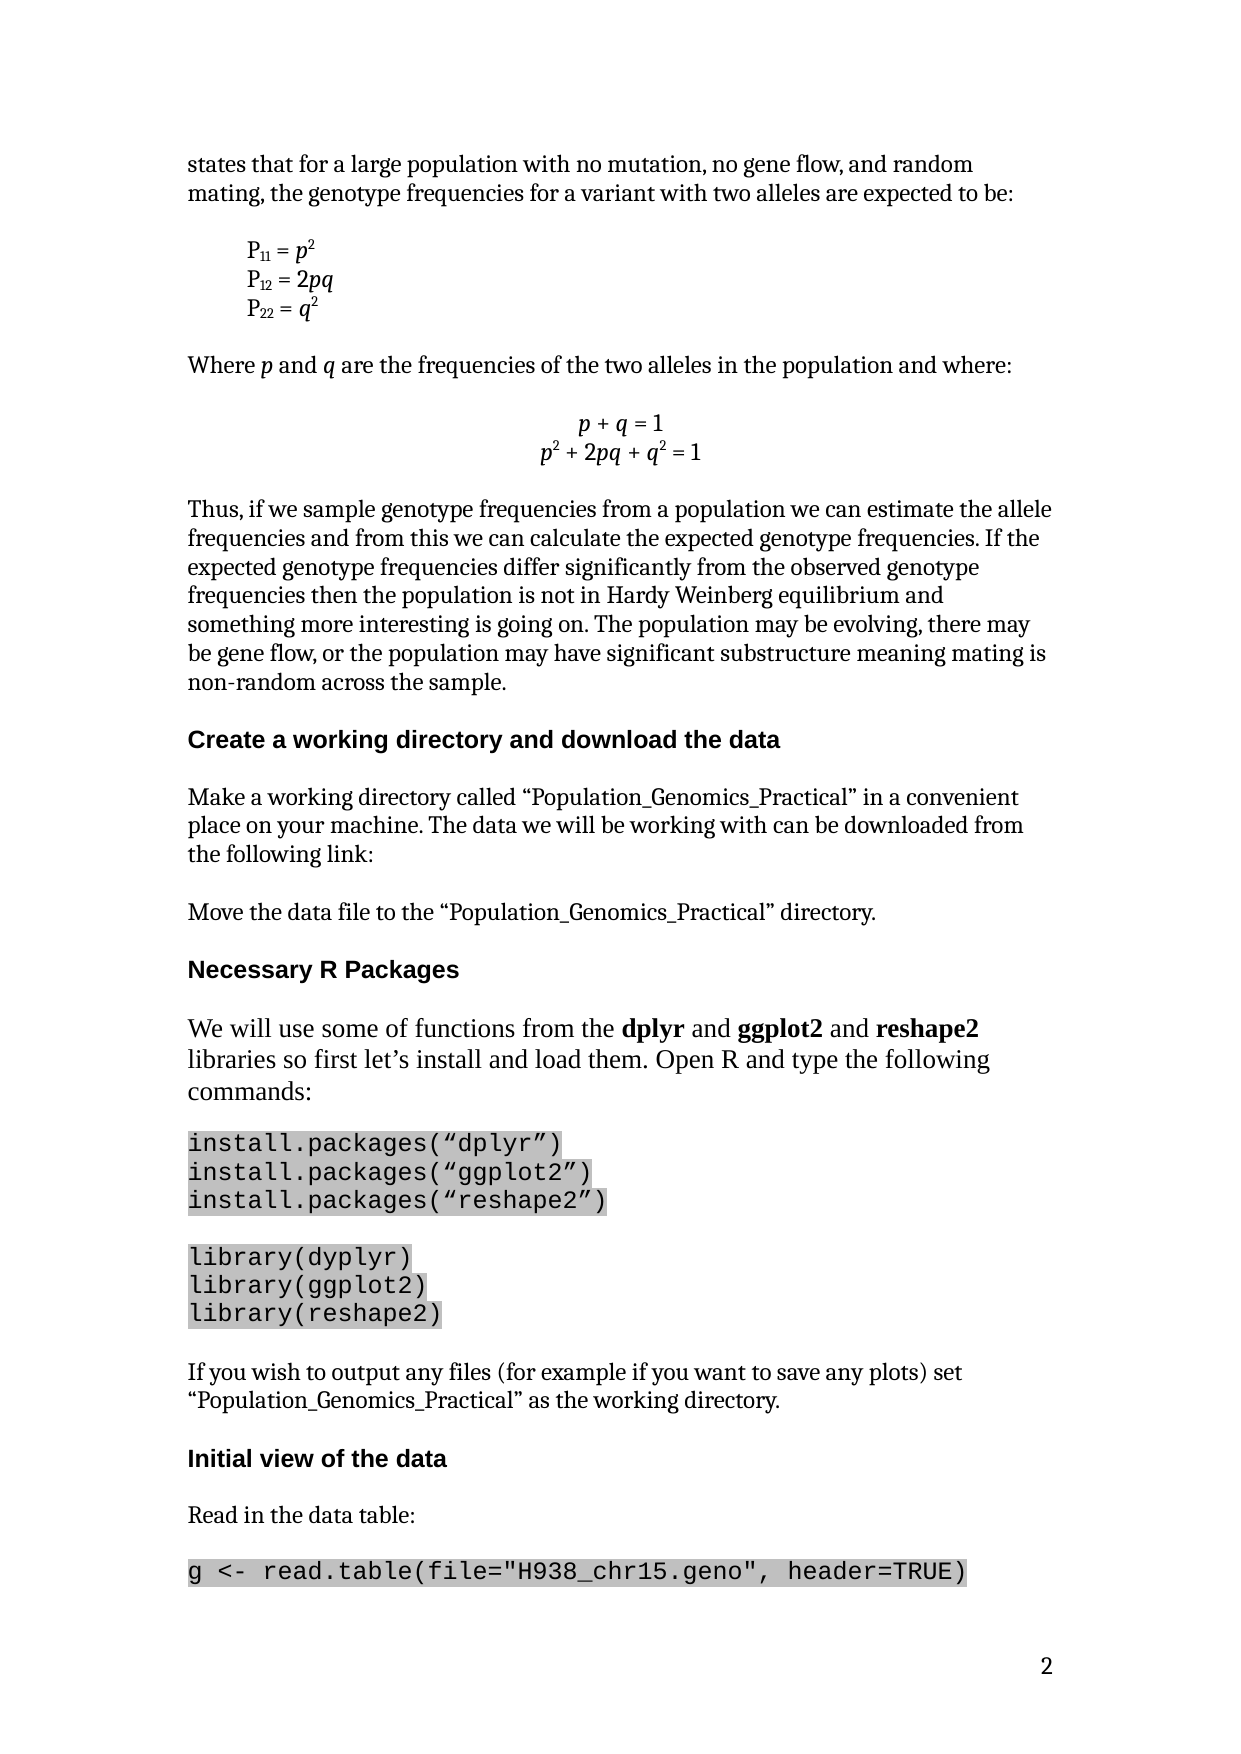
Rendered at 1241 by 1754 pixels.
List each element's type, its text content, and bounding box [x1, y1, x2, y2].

text We will use some of functions from the dplyr and ggplot2 and reshape2 libraries so first let’s install and load them. Open R and type the following commands: [187, 1012, 1053, 1106]
text P12 = 2pq [247, 265, 1053, 294]
text Create a working directory and download the data [187, 725, 1053, 754]
text Make a working directory called “Population_Genomics_Practical” in a convenient place on your machine. The data we will be working with can be downloaded from the following link: [187, 782, 1053, 869]
text Move the data file to the “Population_Genomics_Practical” directory. [187, 897, 1053, 926]
text Initial view of the data [187, 1444, 1053, 1473]
text g <- read.table(file="H938_chr15.geno", header=TRUE) [187, 1559, 1053, 1587]
text Necessary R Packages [187, 955, 1053, 984]
text states that for a large population with no mutation, no gene flow, and random mating, the genotype frequencies for a variant with two alleles are expected to be: [187, 150, 1053, 207]
text Where p and q are the frequencies of the two alleles in the population and where: [187, 351, 1053, 380]
text P22 = q2 [247, 294, 1053, 322]
text Thus, if we sample genotype frequencies from a population we can estimate the allele frequencies and from this we can calculate the expected genotype frequencies. If the expected genotype frequencies differ significantly from the observed genotype frequencies then the population is not in Hardy Weinberg equilibrium and something more interesting is going on. The population may be evolving, there may be gene flow, or the population may have significant substructure meaning mating is non-random across the sample. [187, 495, 1053, 696]
text install.packages(“ggplot2”) [187, 1159, 1053, 1188]
text p2 + 2pq + q2 = 1 [187, 437, 1053, 466]
text install.packages(“dplyr”) [187, 1131, 1053, 1159]
text p + q = 1 [187, 409, 1053, 437]
text If you wish to output any files (for example if you want to save any plots) set “Population_Genomics_Practical” as the working directory. [187, 1358, 1053, 1415]
text Read in the data table: [187, 1501, 1053, 1530]
text P11 = p2 [247, 236, 1053, 265]
text install.packages(“reshape2”) [187, 1188, 1053, 1216]
text library(dyplyr) [187, 1244, 1053, 1273]
text library(ggplot2) [187, 1273, 1053, 1301]
text library(reshape2) [187, 1301, 1053, 1329]
